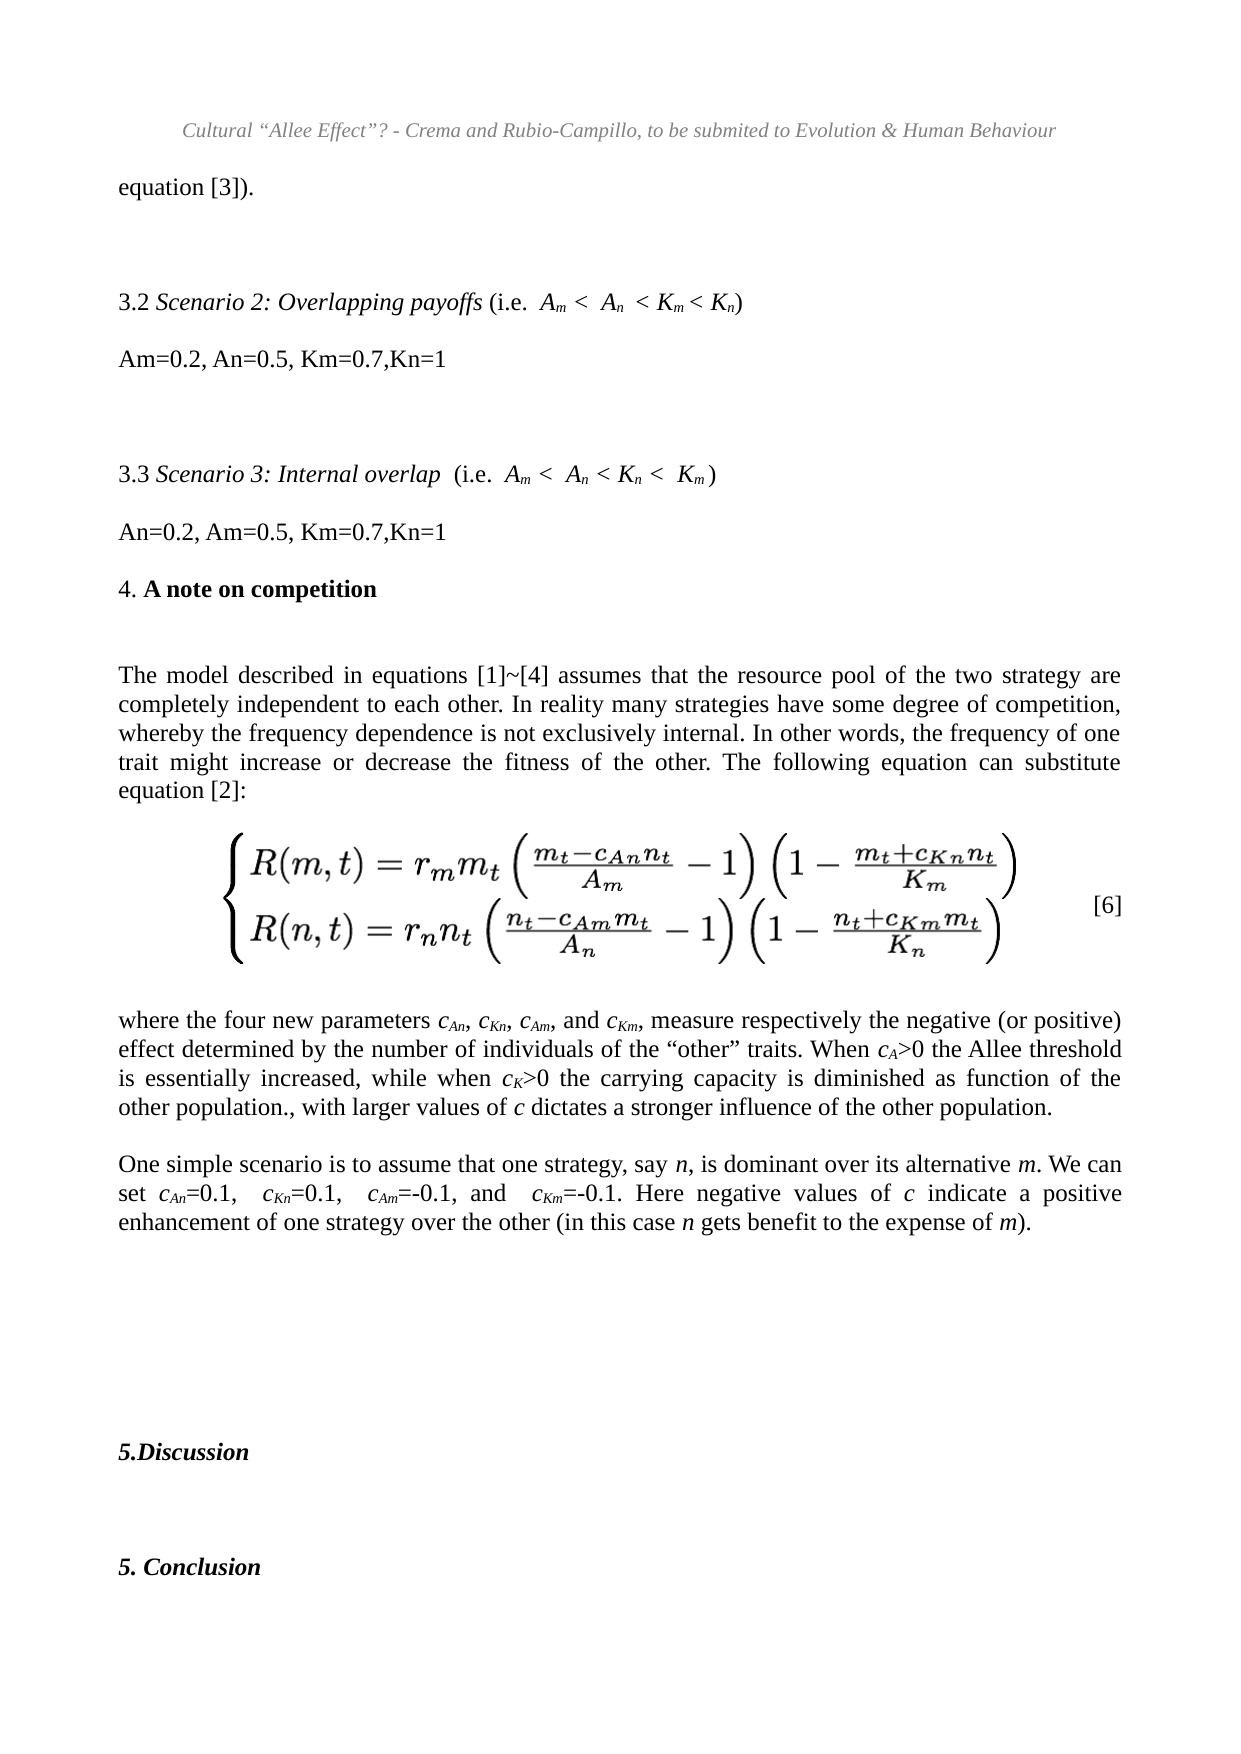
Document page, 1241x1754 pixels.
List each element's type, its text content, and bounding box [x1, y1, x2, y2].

text 3.2 Scenario 2: Overlapping payoffs (i.e. Am < An < Km < Kn) [118, 287, 1122, 315]
text 4. A note on competition [118, 574, 1122, 603]
text [6] [1017, 890, 1122, 919]
text 5.Discussion [118, 1437, 1122, 1465]
picture [223, 832, 1017, 964]
text equation [3]). [118, 172, 1122, 200]
text where the four new parameters cAn, cKn, cAm, and cKm, measure respectively the negative (or positive) effect determined by the number of individuals of the “other” traits. When cA>0 the Allee threshold is essentially increased, while when cK>0 the carrying capacity is diminished as function of the other population., with larger values of c dictates a stronger influence of the other population. [118, 1005, 1122, 1120]
text 3.3 Scenario 3: Internal overlap (i.e. Am < An < Kn < Km ) [118, 459, 1122, 488]
text The model described in equations [1]~[4] assumes that the resource pool of the two strategy are completely independent to each other. In reality many strategies have some degree of competition, whereby the frequency dependence is not exclusively internal. In other words, the frequency of one trait might increase or decrease the fitness of the other. The following equation can substitute equation [2]: [118, 660, 1122, 804]
text One simple scenario is to assume that one strategy, say n, is dominant over its alternative m. We can set cAn=0.1, cKn=0.1, cAm=-0.1, and cKm=-0.1. Here negative values of c indicate a positive enhancement of one strategy over the other (in this case n gets benefit to the expense of m). [118, 1149, 1122, 1235]
text An=0.2, Am=0.5, Km=0.7,Kn=1 [118, 517, 1122, 545]
text [118, 890, 223, 919]
text Am=0.2, An=0.5, Km=0.7,Kn=1 [118, 344, 1122, 373]
text 5. Conclusion [118, 1552, 1122, 1580]
